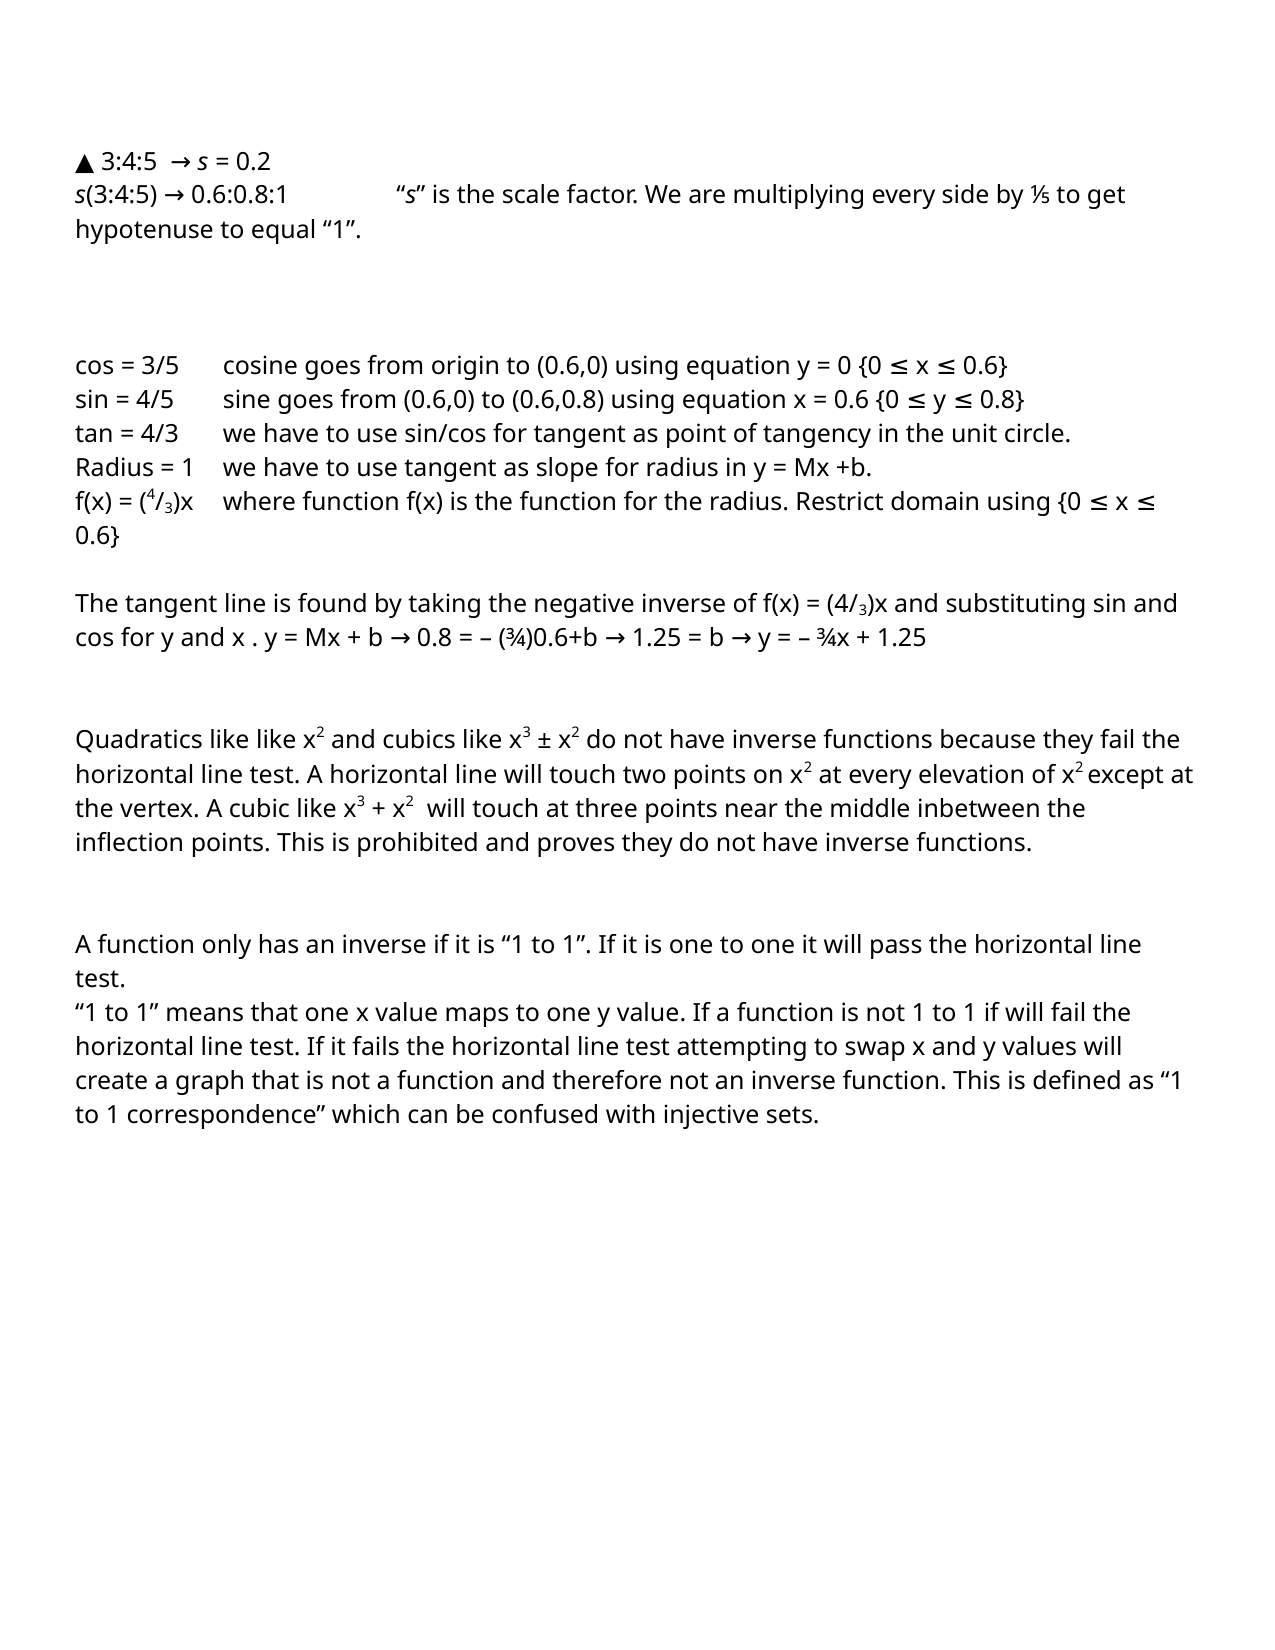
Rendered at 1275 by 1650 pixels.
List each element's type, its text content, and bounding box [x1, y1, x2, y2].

text Radius = 1 we have to use tangent as slope for radius in y = Mx +b. [75, 450, 1200, 484]
text f(x) = (4/3)x where function f(x) is the function for the radius. Restrict domain using {0 ≤ x ≤ 0.6} [75, 484, 1200, 552]
text “1 to 1” means that one x value maps to one y value. If a function is not 1 to 1 if will fail the horizontal line test. If it fails the horizontal line test attempting to swap x and y values will create a graph that is not a function and therefore not an inverse function. This is defined as “1 to 1 correspondence” which can be confused with injective sets. [75, 995, 1200, 1131]
text sin = 4/5 sine goes from (0.6,0) to (0.6,0.8) using equation x = 0.6 {0 ≤ y ≤ 0.8} [75, 382, 1200, 416]
text s(3:4:5) → 0.6:0.8:1 “s” is the scale factor. We are multiplying every side by ⅕ to get hypotenuse to equal “1”. [75, 177, 1200, 245]
text cos = 3/5 cosine goes from origin to (0.6,0) using equation y = 0 {0 ≤ x ≤ 0.6} [75, 347, 1200, 382]
text The tangent line is found by taking the negative inverse of f(x) = (4/3)x and substituting sin and cos for y and x . y = Mx + b → 0.8 = – (¾)0.6+b → 1.25 = b → y = – ¾x + 1.25 [75, 586, 1200, 654]
text ▲ 3:4:5 → s = 0.2 [75, 143, 1200, 177]
text tan = 4/3 we have to use sin/cos for tangent as point of tangency in the unit circle. [75, 416, 1200, 450]
text A function only has an inverse if it is “1 to 1”. If it is one to one it will pass the horizontal line test. [75, 927, 1200, 995]
text Quadratics like like x2 and cubics like x3 ± x2 do not have inverse functions because they fail the horizontal line test. A horizontal line will touch two points on x2 at every elevation of x2 except at the vertex. A cubic like x3 + x2 will touch at three points near the middle inbetween the inflection points. This is prohibited and proves they do not have inverse functions. [75, 722, 1200, 858]
